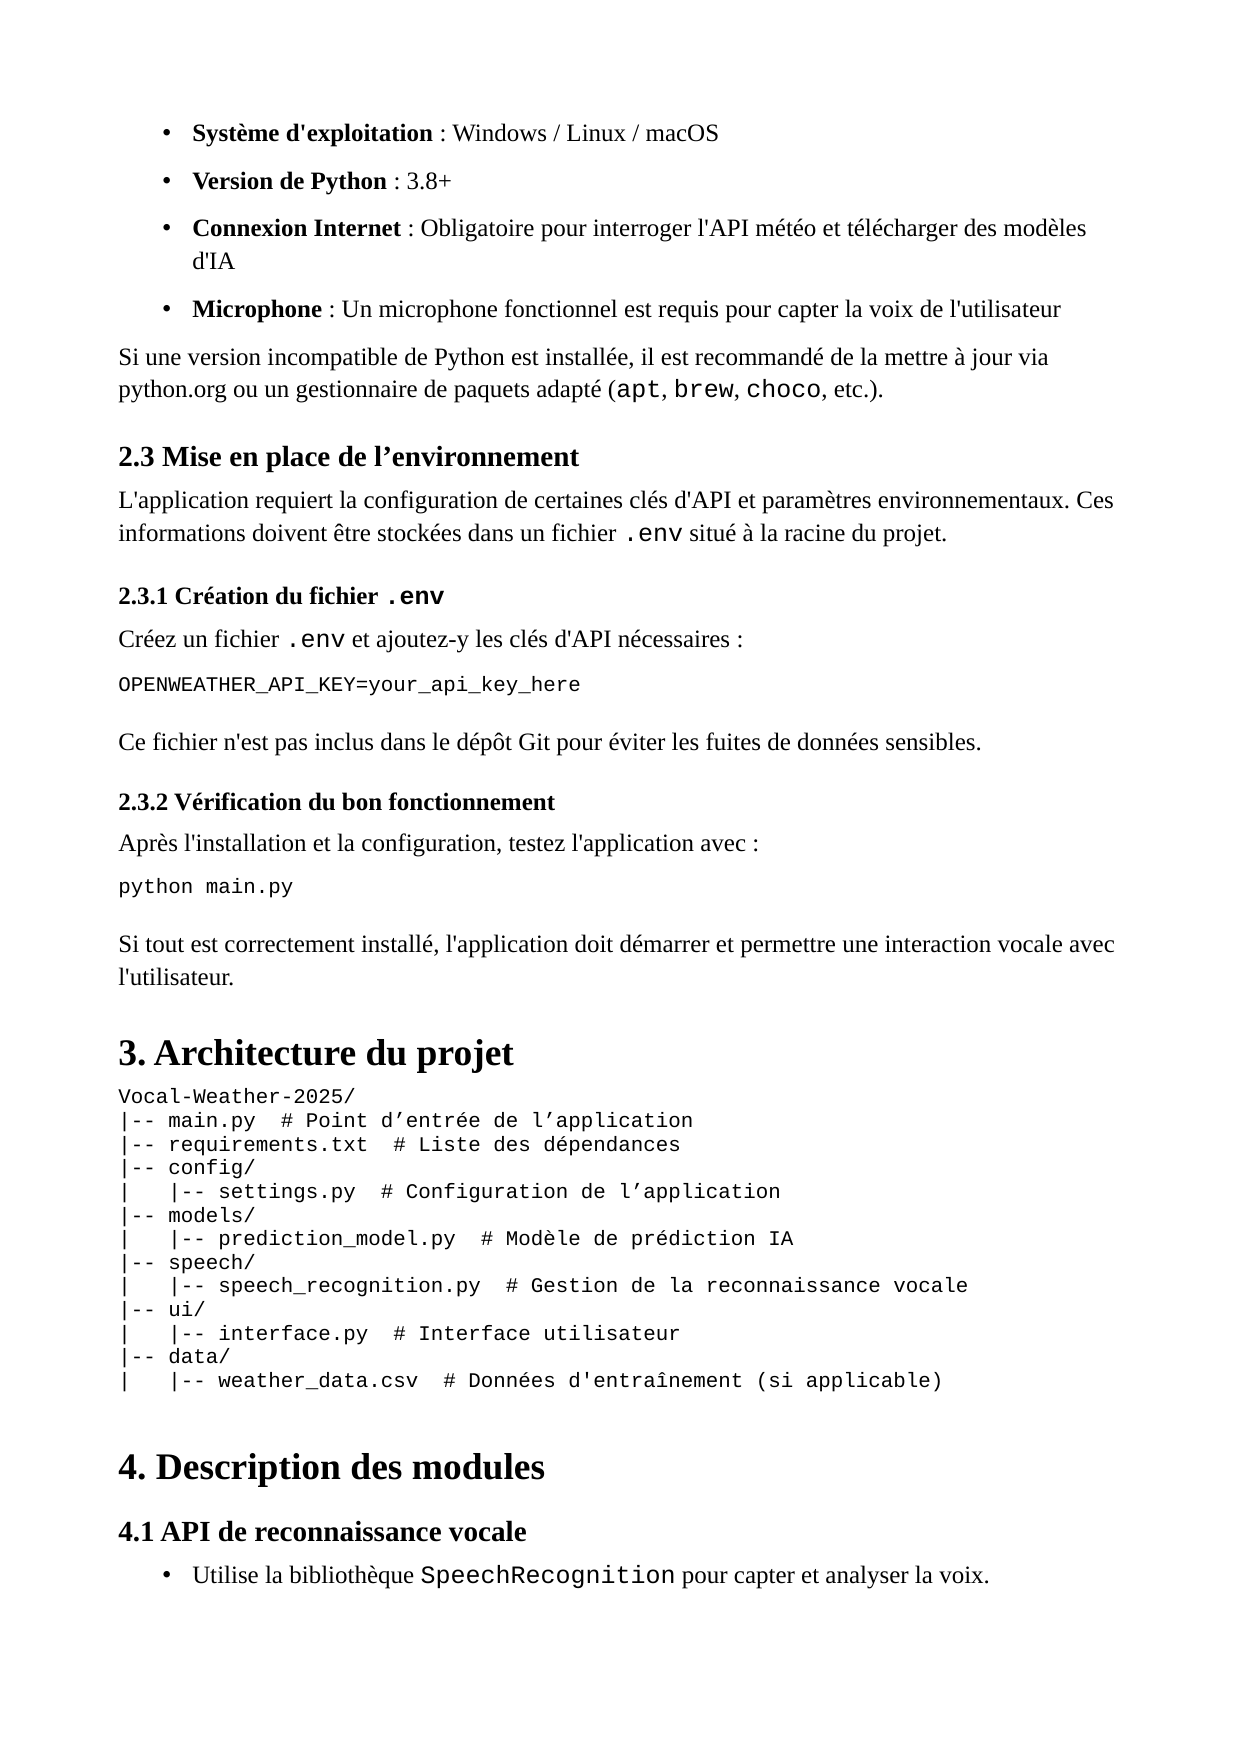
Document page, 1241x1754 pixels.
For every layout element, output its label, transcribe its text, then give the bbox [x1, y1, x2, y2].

text |-- models/ [118, 1204, 1122, 1228]
subtitle 2.3.1 Création du fichier .env [118, 581, 1122, 612]
list Microphone : Un microphone fonctionnel est requis pour capter la voix de l'utilisateur [162, 294, 1122, 323]
text Vocal-Weather-2025/ [118, 1086, 1122, 1110]
text Après l'installation et la configuration, testez l'application avec : [118, 828, 1122, 857]
text | |-- weather_data.csv # Données d'entraînement (si applicable) [118, 1370, 1122, 1394]
text OPENWEATHER_API_KEY=your_api_key_here [118, 674, 1122, 698]
text | |-- settings.py # Configuration de l’application [118, 1181, 1122, 1204]
text python main.py [118, 876, 1122, 900]
list Système d'exploitation : Windows / Linux / macOS [162, 118, 1122, 147]
subtitle 2.3 Mise en place de l’environnement [118, 439, 1122, 473]
text | |-- speech_recognition.py # Gestion de la reconnaissance vocale [118, 1276, 1122, 1299]
text Créez un fichier .env et ajoutez-y les clés d'API nécessaires : [118, 624, 1122, 655]
list Version de Python : 3.8+ [162, 166, 1122, 194]
text Si tout est correctement installé, l'application doit démarrer et permettre une interaction vocale avec l'utilisateur. [118, 929, 1122, 991]
text |-- speech/ [118, 1252, 1122, 1276]
subtitle 2.3.2 Vérification du bon fonctionnement [118, 787, 1122, 816]
text |-- data/ [118, 1346, 1122, 1370]
text | |-- interface.py # Interface utilisateur [118, 1323, 1122, 1346]
text |-- config/ [118, 1157, 1122, 1181]
text |-- main.py # Point d’entrée de l’application [118, 1110, 1122, 1134]
text | |-- prediction_model.py # Modèle de prédiction IA [118, 1228, 1122, 1252]
subtitle 4.1 API de reconnaissance vocale [118, 1514, 1122, 1548]
subtitle 3. Architecture du projet [118, 1031, 1122, 1074]
text Si une version incompatible de Python est installée, il est recommandé de la mettre à jour via python.org ou un gestionnaire de paquets adapté (apt, brew, choco, etc.). [118, 342, 1122, 405]
text L'application requiert la configuration de certaines clés d'API et paramètres environnementaux. Ces informations doivent être stockées dans un fichier .env situé à la racine du projet. [118, 485, 1122, 549]
list Connexion Internet : Obligatoire pour interroger l'API météo et télécharger des modèles d'IA [162, 213, 1122, 275]
text Ce fichier n'est pas inclus dans le dépôt Git pour éviter les fuites de données sensibles. [118, 727, 1122, 756]
text |-- ui/ [118, 1299, 1122, 1323]
text |-- requirements.txt # Liste des dépendances [118, 1134, 1122, 1157]
subtitle 4. Description des modules [118, 1444, 1122, 1487]
list Utilise la bibliothèque SpeechRecognition pour capter et analyser la voix. [162, 1560, 1122, 1591]
